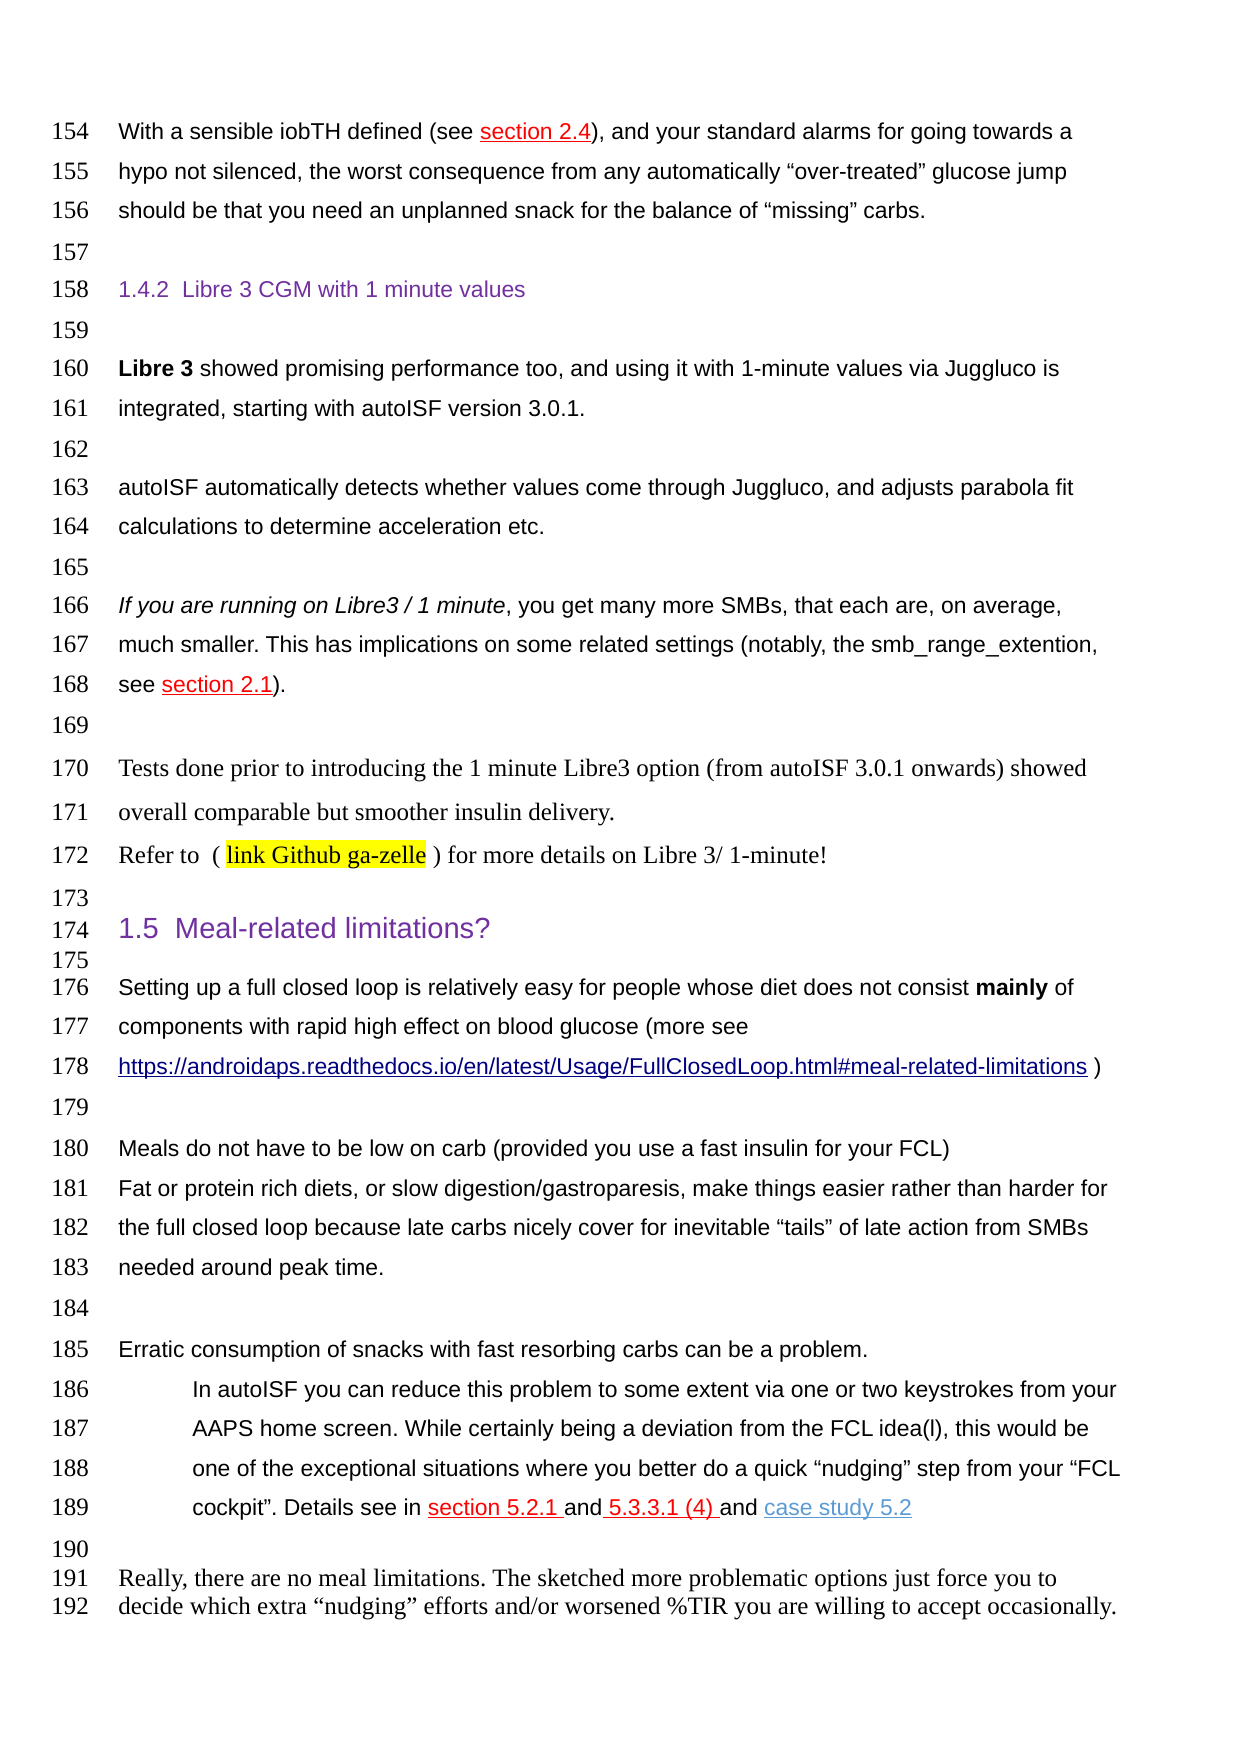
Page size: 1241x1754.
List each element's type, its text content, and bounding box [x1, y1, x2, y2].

text 1.5 Meal-related limitations? [118, 912, 1122, 945]
text 1.4.2 Libre 3 CGM with 1 minute values [118, 276, 1122, 302]
text Meals do not have to be low on carb (provided you use a fast insulin for your FCL) [118, 1135, 1122, 1162]
text Setting up a full closed loop is relatively easy for people whose diet does not consist mainly of components with rapid high effect on blood glucose (more see https://androidaps.readthedocs.io/en/latest/Usage/FullClosedLoop.html#meal-related-limitations ) [118, 974, 1122, 1079]
text If you are running on Libre3 / 1 minute, you get many more SMBs, that each are, on average, much smaller. This has implications on some related settings (notably, the smb_range_extention, see section 2.1). [118, 592, 1122, 697]
text autoISF automatically detects whether values come through Juggluco, and adjusts parabola fit calculations to determine acceleration etc. [118, 473, 1122, 539]
text In autoISF you can reduce this problem to some extent via one or two keystrokes from your AAPS home screen. While certainly being a deviation from the FCL idea(l), this would be one of the exceptional situations where you better do a quick “nudging” step from your “FCL cockpit”. Details see in section 5.2.1 and 5.3.3.1 (4) and case study 5.2 [192, 1376, 1122, 1521]
text Libre 3 showed promising performance too, and using it with 1-minute values via Juggluco is integrated, starting with autoISF version 3.0.1. [118, 355, 1122, 421]
text Tests done prior to introducing the 1 minute Libre3 option (from autoISF 3.0.1 onwards) showed overall comparable but smoother insulin delivery. [118, 753, 1122, 825]
text Really, there are no meal limitations. The sketched more problematic options just force you to decide which extra “nudging” efforts and/or worsened %TIR you are willing to accept occasionally. [118, 1563, 1122, 1620]
text With a sensible iobTH defined (see section 2.4), and your standard alarms for going towards a hypo not silenced, the worst consequence from any automatically “over-treated” glucose jump should be that you need an unplanned snack for the balance of “missing” carbs. [118, 118, 1122, 223]
text Erratic consumption of snacks with fast resorbing carbs can be a problem. [118, 1336, 1122, 1363]
text Fat or protein rich diets, or slow digestion/gastroparesis, make things easier rather than harder for the full closed loop because late carbs nicely cover for inevitable “tails” of late action from SMBs needed around peak time. [118, 1175, 1122, 1280]
text Refer to ( link Github ga-zelle ) for more details on Libre 3/ 1-minute! [118, 840, 1122, 868]
